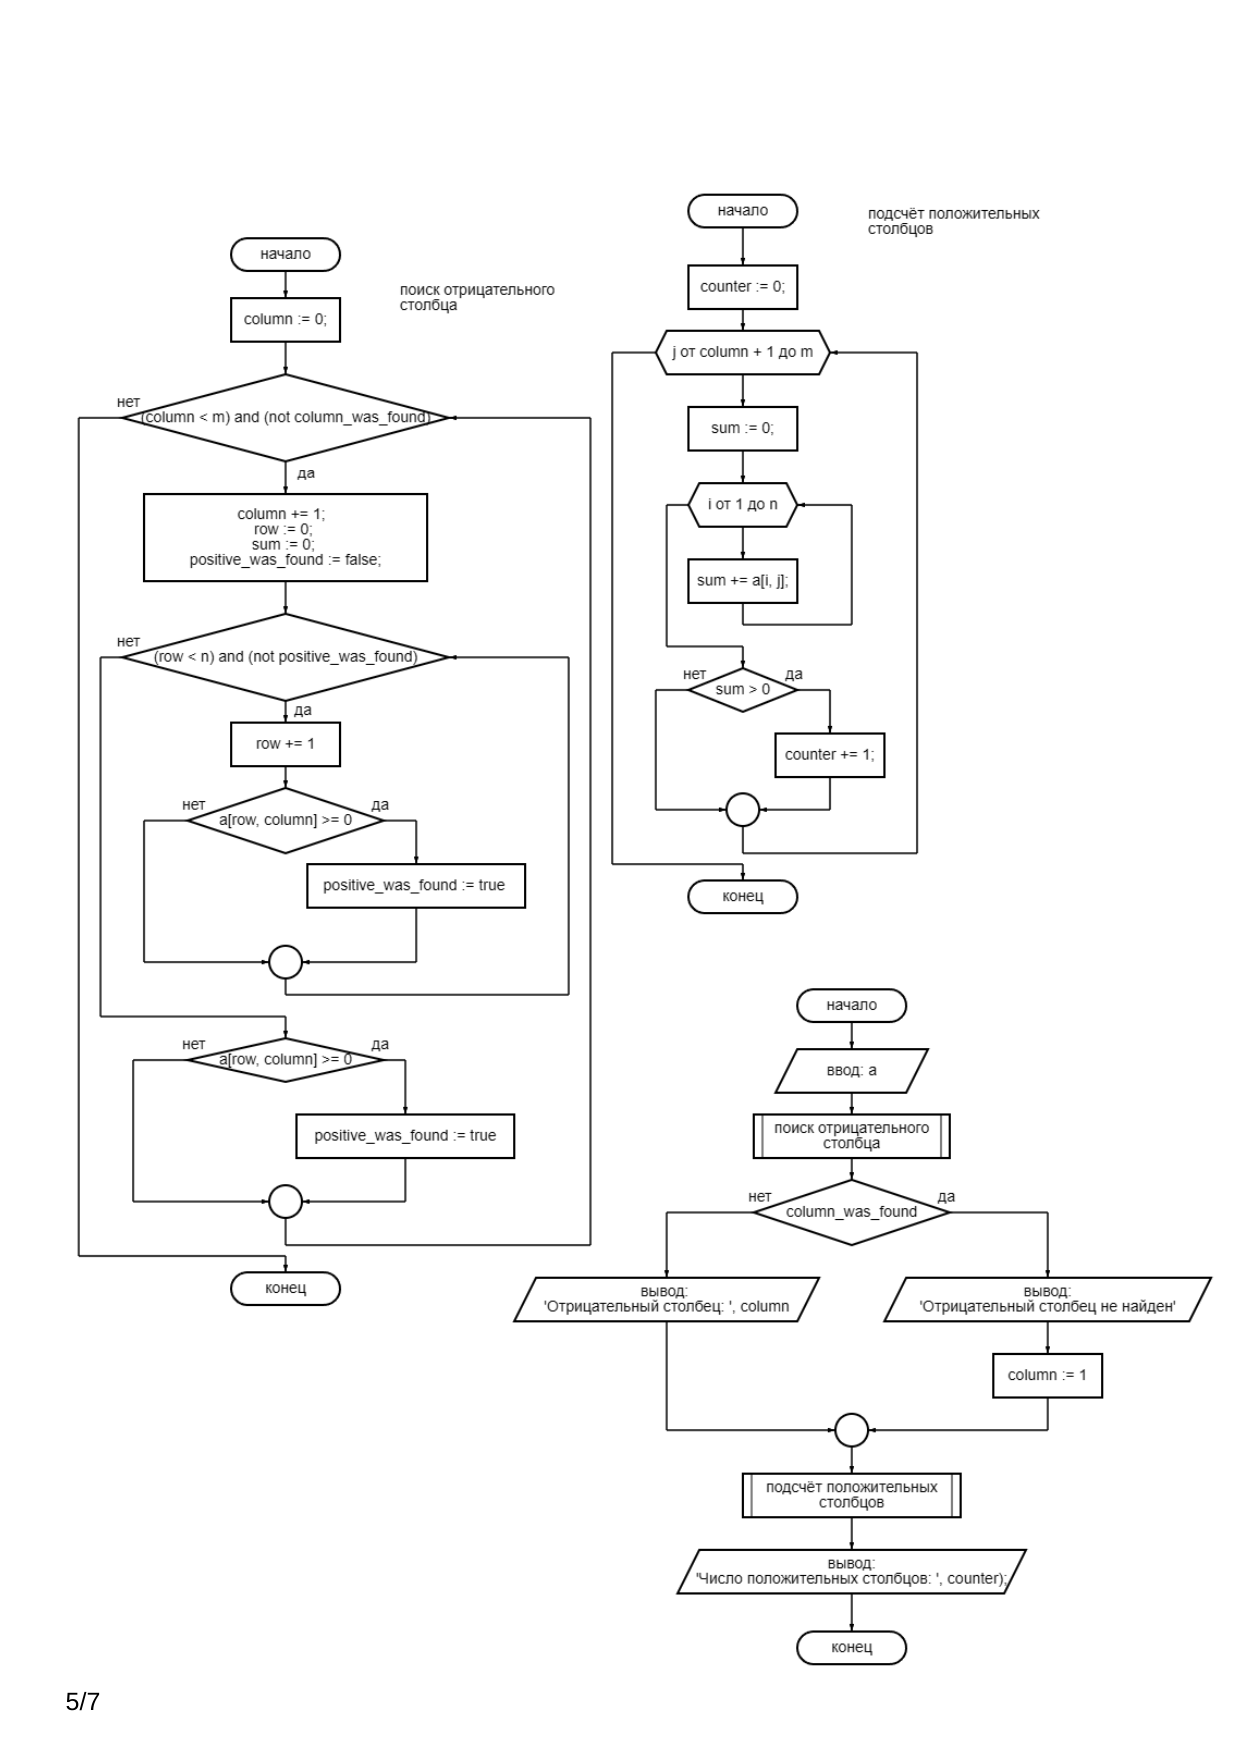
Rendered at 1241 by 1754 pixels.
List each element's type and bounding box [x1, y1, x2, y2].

picture [57, 173, 1222, 1686]
